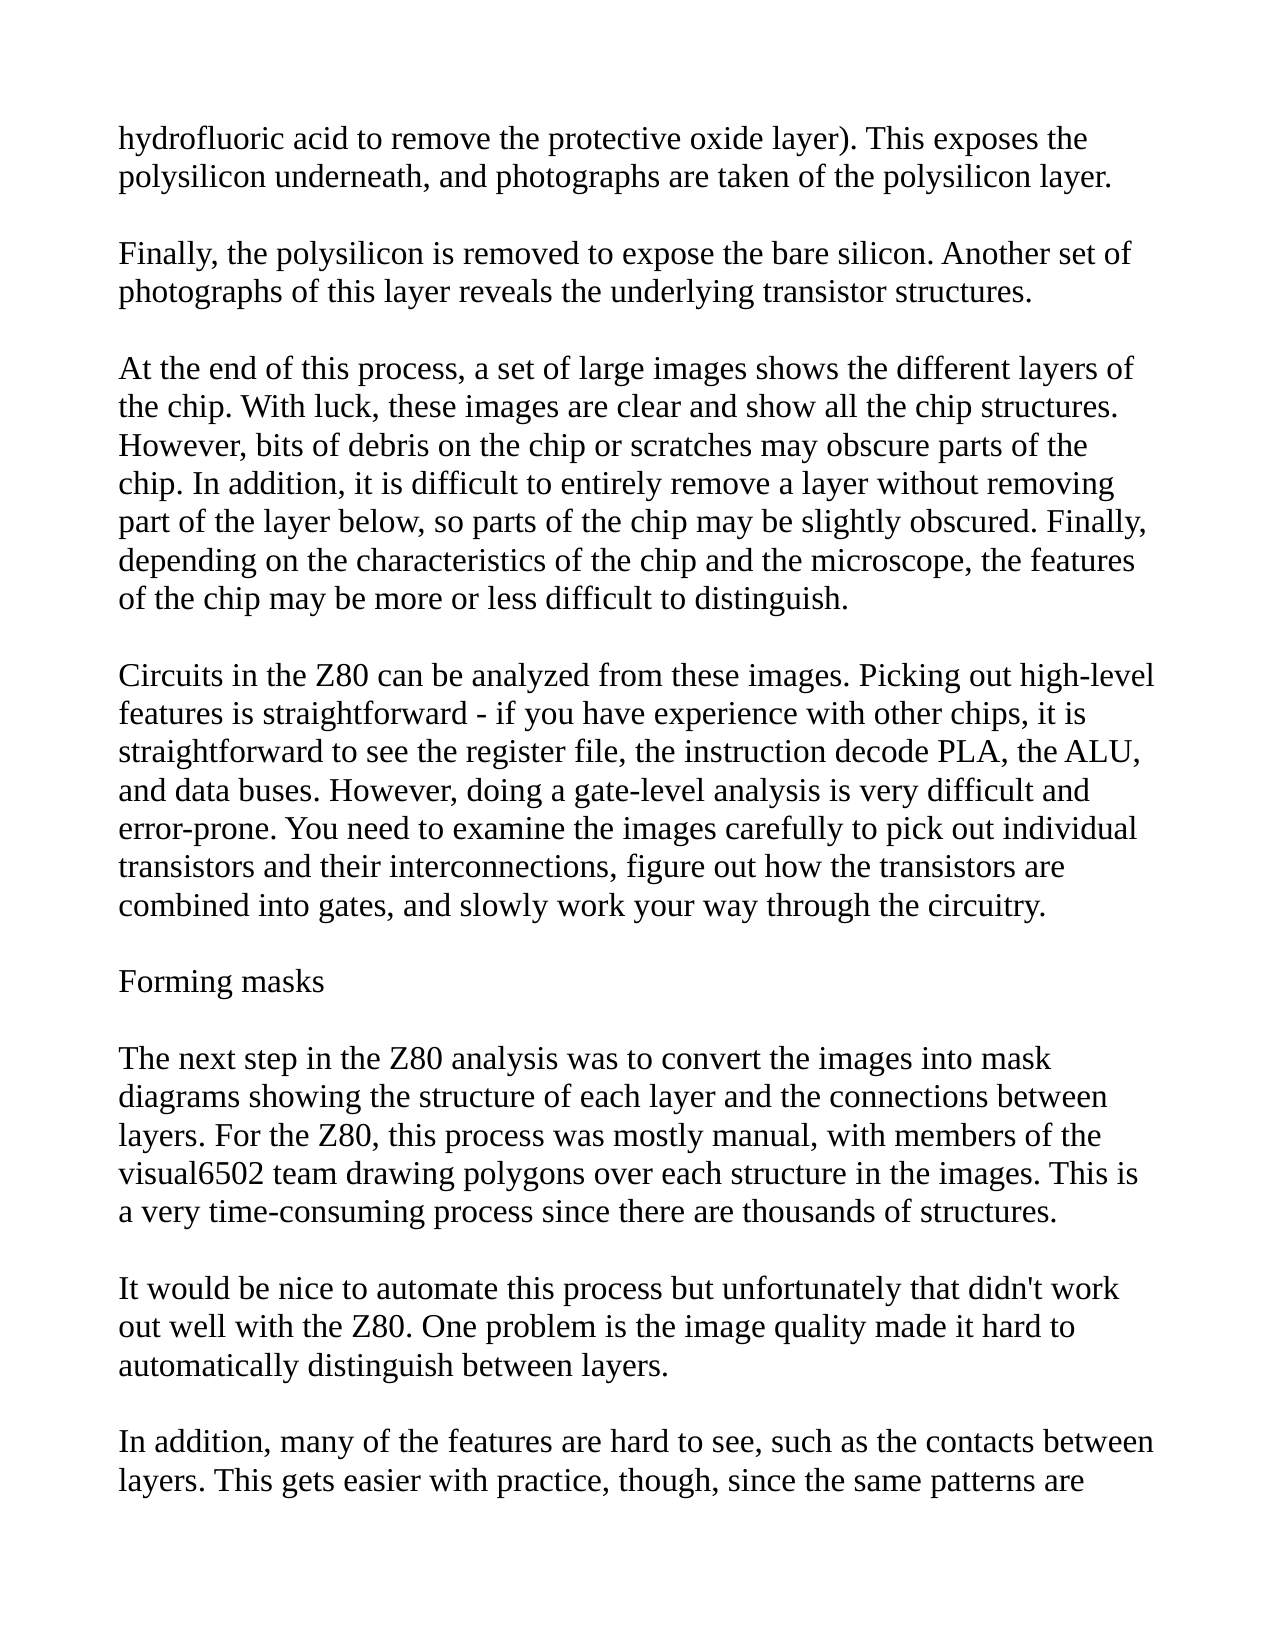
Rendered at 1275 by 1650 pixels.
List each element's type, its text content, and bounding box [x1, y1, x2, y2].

text hydrofluoric acid to remove the protective oxide layer). This exposes the polysilicon underneath, and photographs are taken of the polysilicon layer. [118, 118, 1157, 195]
text Forming masks [118, 961, 1157, 1000]
text Finally, the polysilicon is removed to expose the bare silicon. Another set of photographs of this layer reveals the underlying transistor structures. [118, 233, 1157, 310]
text The next step in the Z80 analysis was to convert the images into mask diagrams showing the structure of each layer and the connections between layers. For the Z80, this process was mostly manual, with members of the visual6502 team drawing polygons over each structure in the images. This is a very time-consuming process since there are thousands of structures. [118, 1038, 1157, 1230]
text It would be nice to automate this process but unfortunately that didn't work out well with the Z80. One problem is the image quality made it hard to automatically distinguish between layers. [118, 1268, 1157, 1383]
text Circuits in the Z80 can be analyzed from these images. Picking out high-level features is straightforward - if you have experience with other chips, it is straightforward to see the register file, the instruction decode PLA, the ALU, and data buses. However, doing a gate-level analysis is very difficult and error-prone. You need to examine the images carefully to pick out individual transistors and their interconnections, figure out how the transistors are combined into gates, and slowly work your way through the circuitry. [118, 655, 1157, 923]
text At the end of this process, a set of large images shows the different layers of the chip. With luck, these images are clear and show all the chip structures. However, bits of debris on the chip or scratches may obscure parts of the chip. In addition, it is difficult to entirely remove a layer without removing part of the layer below, so parts of the chip may be slightly obscured. Finally, depending on the characteristics of the chip and the microscope, the features of the chip may be more or less difficult to distinguish. [118, 348, 1157, 616]
text In addition, many of the features are hard to see, such as the contacts between layers. This gets easier with practice, though, since the same patterns are [118, 1421, 1157, 1498]
